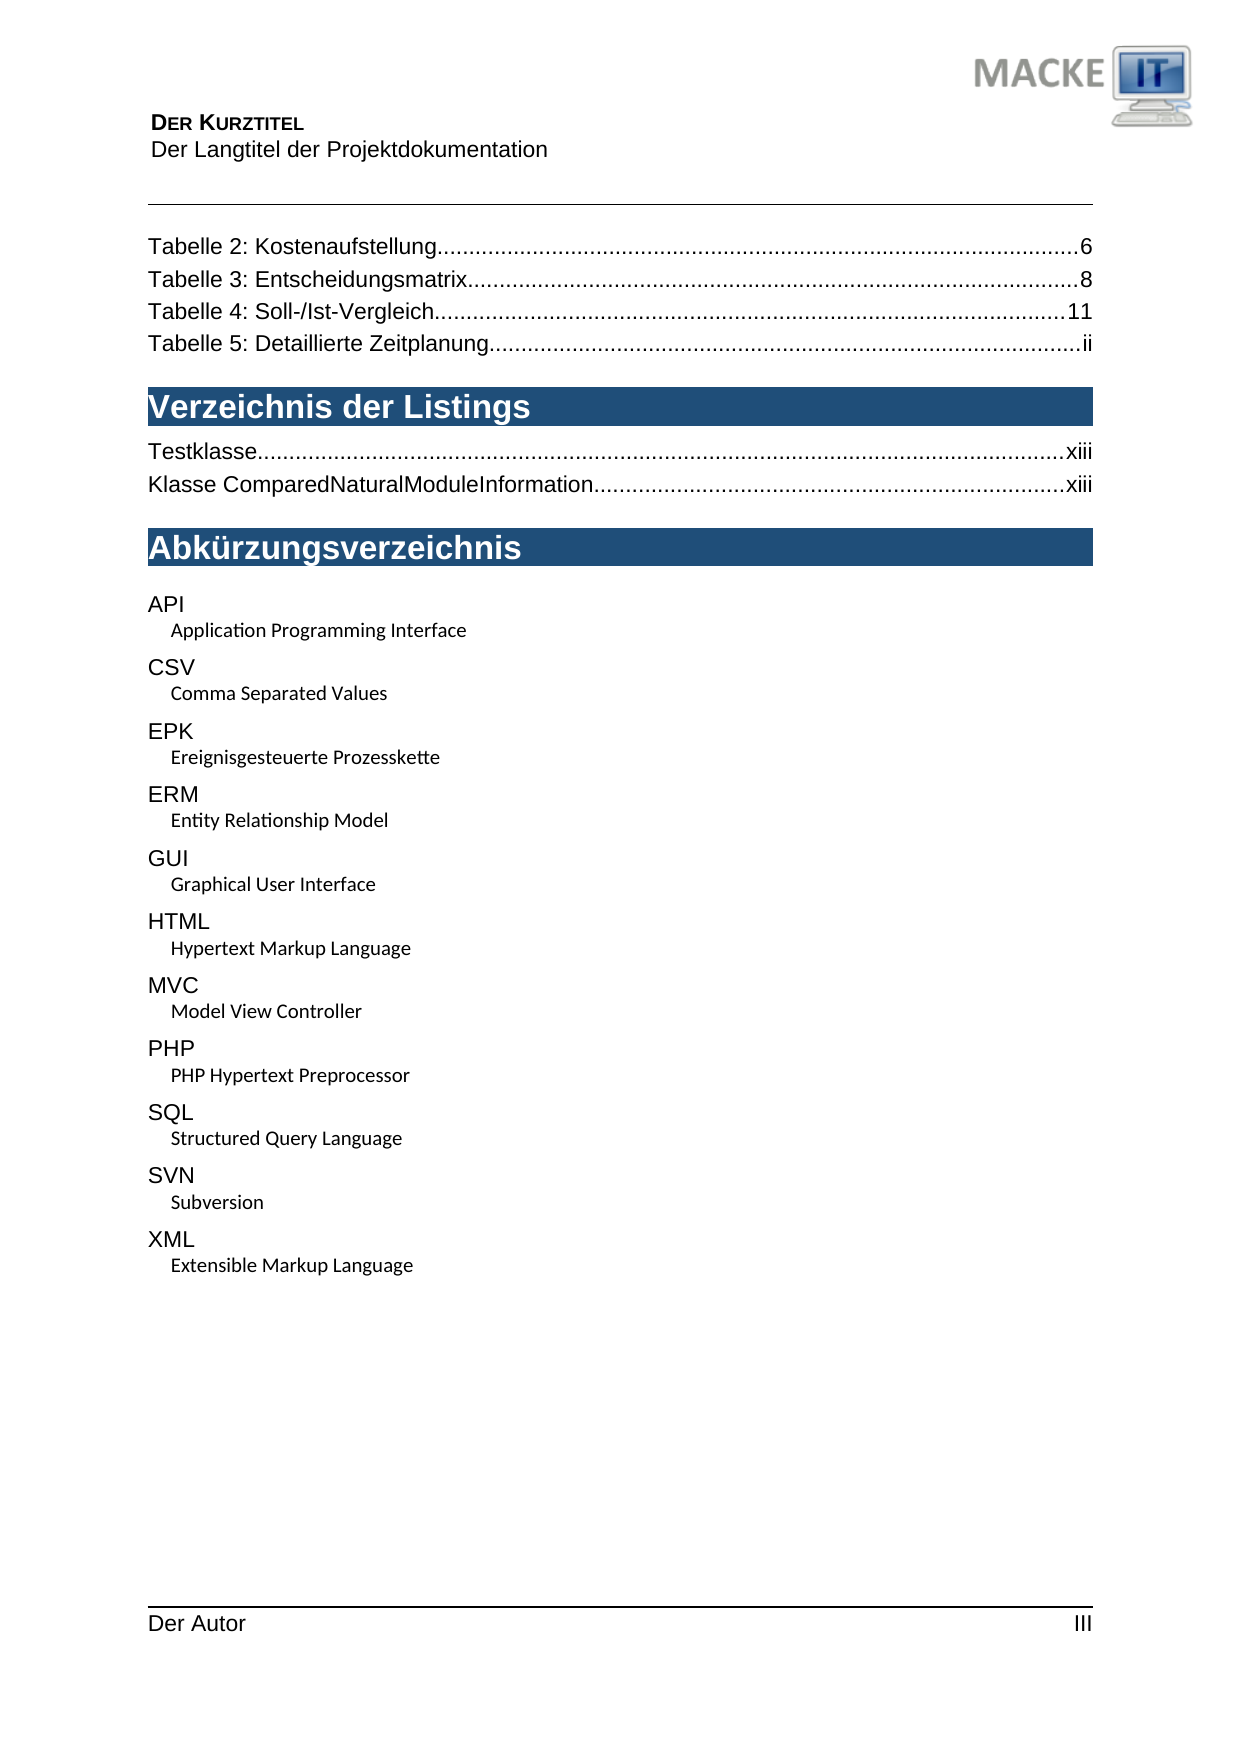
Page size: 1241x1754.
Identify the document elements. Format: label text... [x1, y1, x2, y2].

subtitle Abkürzungsverzeichnis [148, 528, 1093, 566]
text EPK [148, 718, 1093, 744]
text API [148, 591, 1093, 617]
text SQL [148, 1099, 1093, 1125]
text PHP Hypertext Preprocessor [171, 1062, 1093, 1087]
text Comma Separated Values [171, 681, 1093, 706]
text Structured Query Language [171, 1125, 1093, 1151]
text Tabelle 3: Entscheidungsmatrix 8 [148, 266, 1093, 292]
text Model View Controller [171, 998, 1093, 1024]
text SVN [148, 1162, 1093, 1189]
text XML [148, 1226, 1093, 1252]
text Entity Relationship Model [171, 808, 1093, 833]
text CSV [148, 654, 1093, 681]
text PHP [148, 1035, 1093, 1062]
text Klasse ComparedNaturalModuleInformation xiii [148, 471, 1093, 497]
text Graphical User Interface [171, 871, 1093, 897]
text Testklasse xiii [148, 438, 1093, 465]
text GUI [148, 845, 1093, 871]
subtitle Verzeichnis der Listings [148, 387, 1093, 426]
text MVC [148, 972, 1093, 998]
text Extensible Markup Language [171, 1252, 1093, 1278]
text Hypertext Markup Language [171, 935, 1093, 960]
picture [962, 32, 1200, 134]
text Tabelle 5: Detaillierte Zeitplanung ii [148, 330, 1093, 356]
text HTML [148, 908, 1093, 935]
text ERM [148, 781, 1093, 808]
text Application Programming Interface [171, 617, 1093, 642]
text Ereignisgesteuerte Prozesskette [171, 744, 1093, 769]
text Tabelle 2: Kostenaufstellung 6 [148, 233, 1093, 259]
text Subversion [171, 1189, 1093, 1214]
text Tabelle 4: Soll-/Ist-Vergleich 11 [148, 298, 1093, 324]
